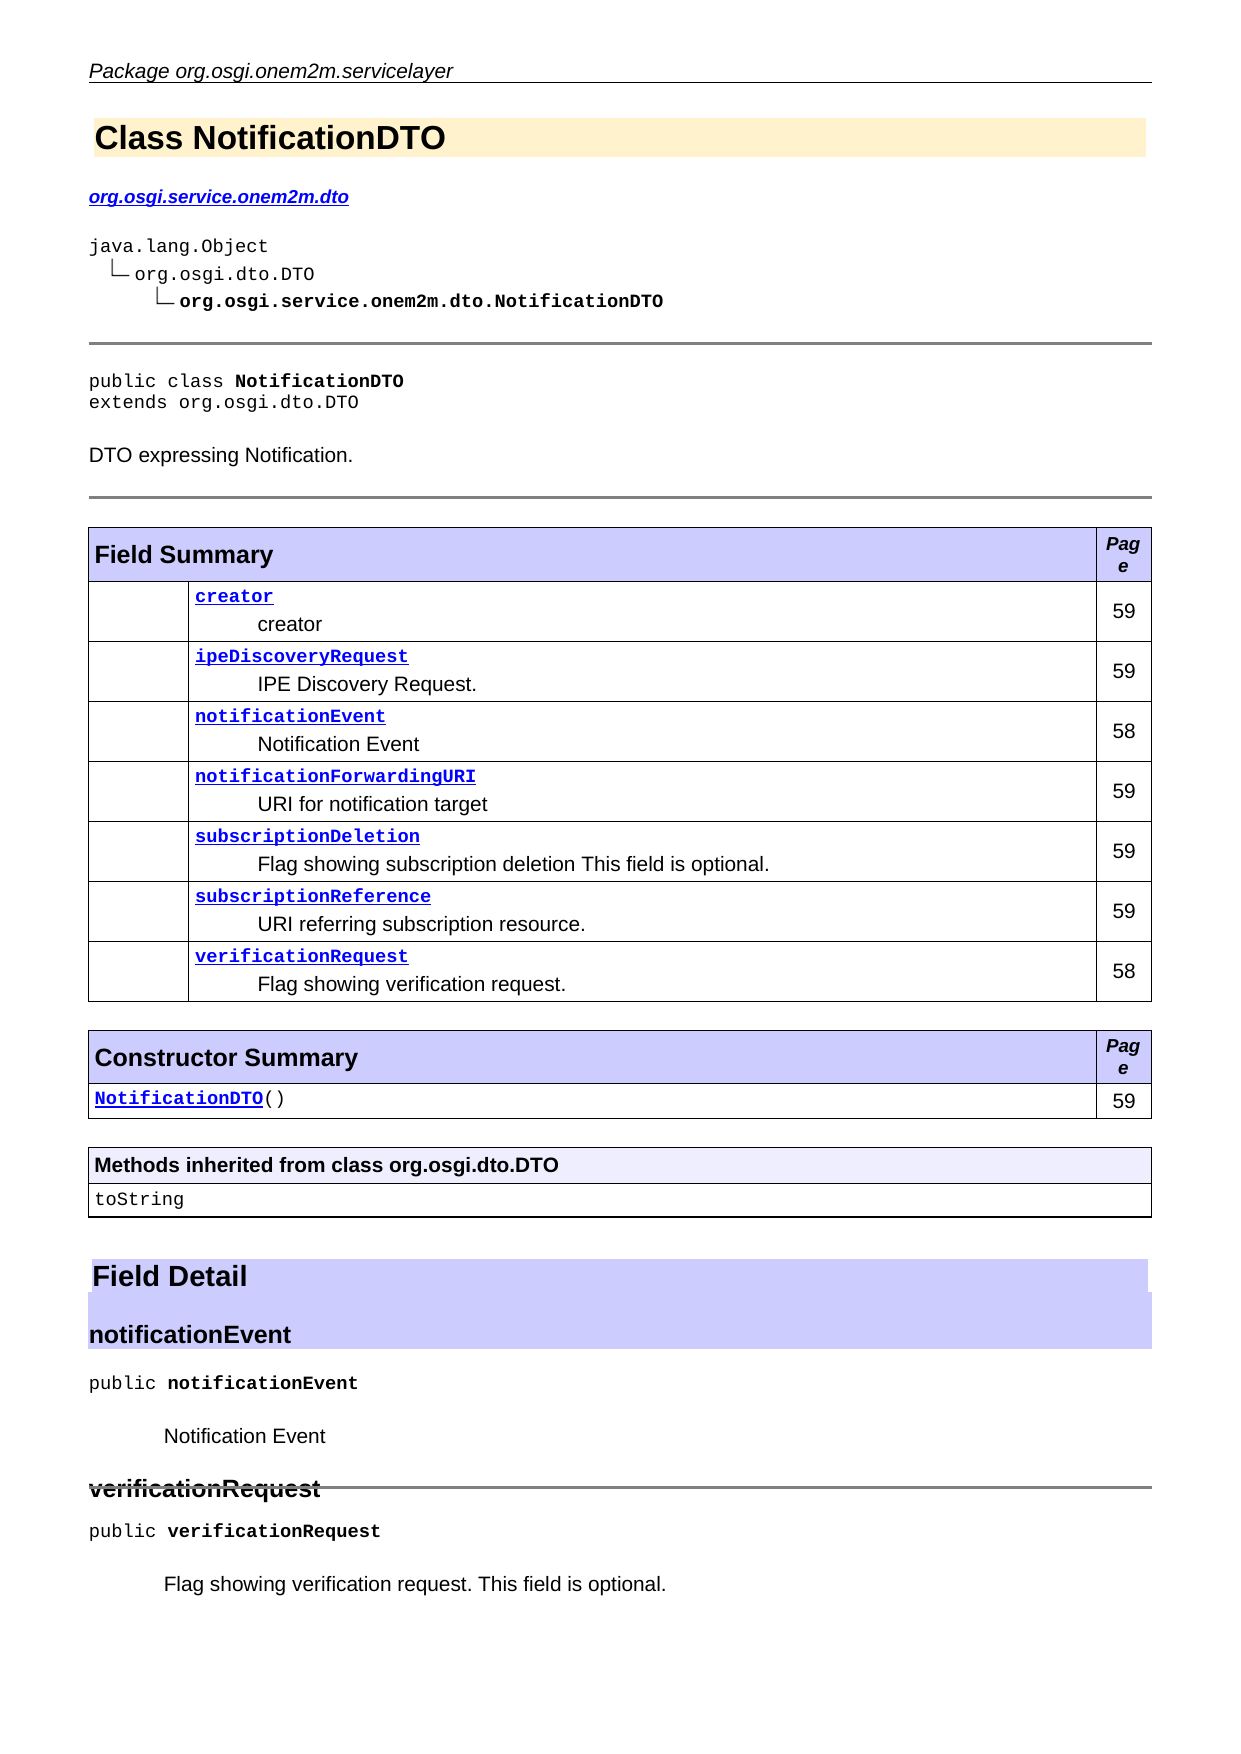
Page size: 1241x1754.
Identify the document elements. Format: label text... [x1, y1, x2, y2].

table_cell 57 [1097, 702, 1151, 761]
text public notificationEvent [88, 1373, 1152, 1395]
table_cell 58 [1097, 822, 1151, 881]
table_header Field Summary [89, 528, 1096, 581]
table_cell [89, 822, 188, 881]
table_header Page [1097, 1031, 1151, 1083]
table_cell 57 [1097, 942, 1151, 1001]
table_cell [89, 582, 188, 641]
table_cell NotificationDTO() [89, 1084, 1096, 1118]
picture [111, 258, 135, 280]
table_cell 58 [1097, 582, 1151, 641]
table_cell 58 [1097, 762, 1151, 821]
table_cell subscriptionReference URI referring subscription resource. [189, 882, 1096, 941]
table_cell [89, 882, 188, 941]
text Notification Event [163, 1424, 1152, 1448]
text java.lang.Object [88, 237, 1152, 258]
table_cell notificationForwardingURI URI for notification target [189, 762, 1096, 821]
table_cell [89, 942, 188, 1001]
table_cell toString [89, 1184, 1151, 1216]
text org.osgi.service.onem2m.dto [88, 186, 1152, 208]
text org.osgi.service.onem2m.dto.NotificationDTO [88, 286, 1152, 313]
table_cell [89, 702, 188, 761]
table_header Constructor Summary [89, 1031, 1096, 1083]
table_header Methods inherited from class org.osgi.dto.DTO [89, 1148, 1151, 1183]
subtitle notificationEvent [88, 1321, 1152, 1349]
table_cell creator creator [189, 582, 1096, 641]
table_header Page [1097, 528, 1151, 581]
picture [156, 285, 180, 308]
table_cell 58 [1097, 642, 1151, 701]
subtitle Class NotificationDTO [94, 118, 1146, 157]
table_cell [89, 642, 188, 701]
subtitle Field Detail [92, 1259, 1148, 1292]
text public class NotificationDTO [88, 371, 1152, 393]
text DTO expressing Notification. [88, 443, 1152, 467]
text Flag showing verification request. This field is optional. [163, 1572, 1152, 1596]
text extends org.osgi.dto.DTO [88, 393, 1152, 414]
table_cell ipeDiscoveryRequest IPE Discovery Request. [189, 642, 1096, 701]
text public verificationRequest [88, 1522, 1152, 1543]
table_cell verificationRequest Flag showing verification request. [189, 942, 1096, 1001]
table_cell notificationEvent Notification Event [189, 702, 1096, 761]
table_cell [89, 762, 188, 821]
table_cell subscriptionDeletion Flag showing subscription deletion This field is optional. [189, 822, 1096, 881]
table_cell 58 [1097, 1084, 1151, 1118]
table_cell 58 [1097, 882, 1151, 941]
text org.osgi.dto.DTO [88, 258, 1152, 286]
